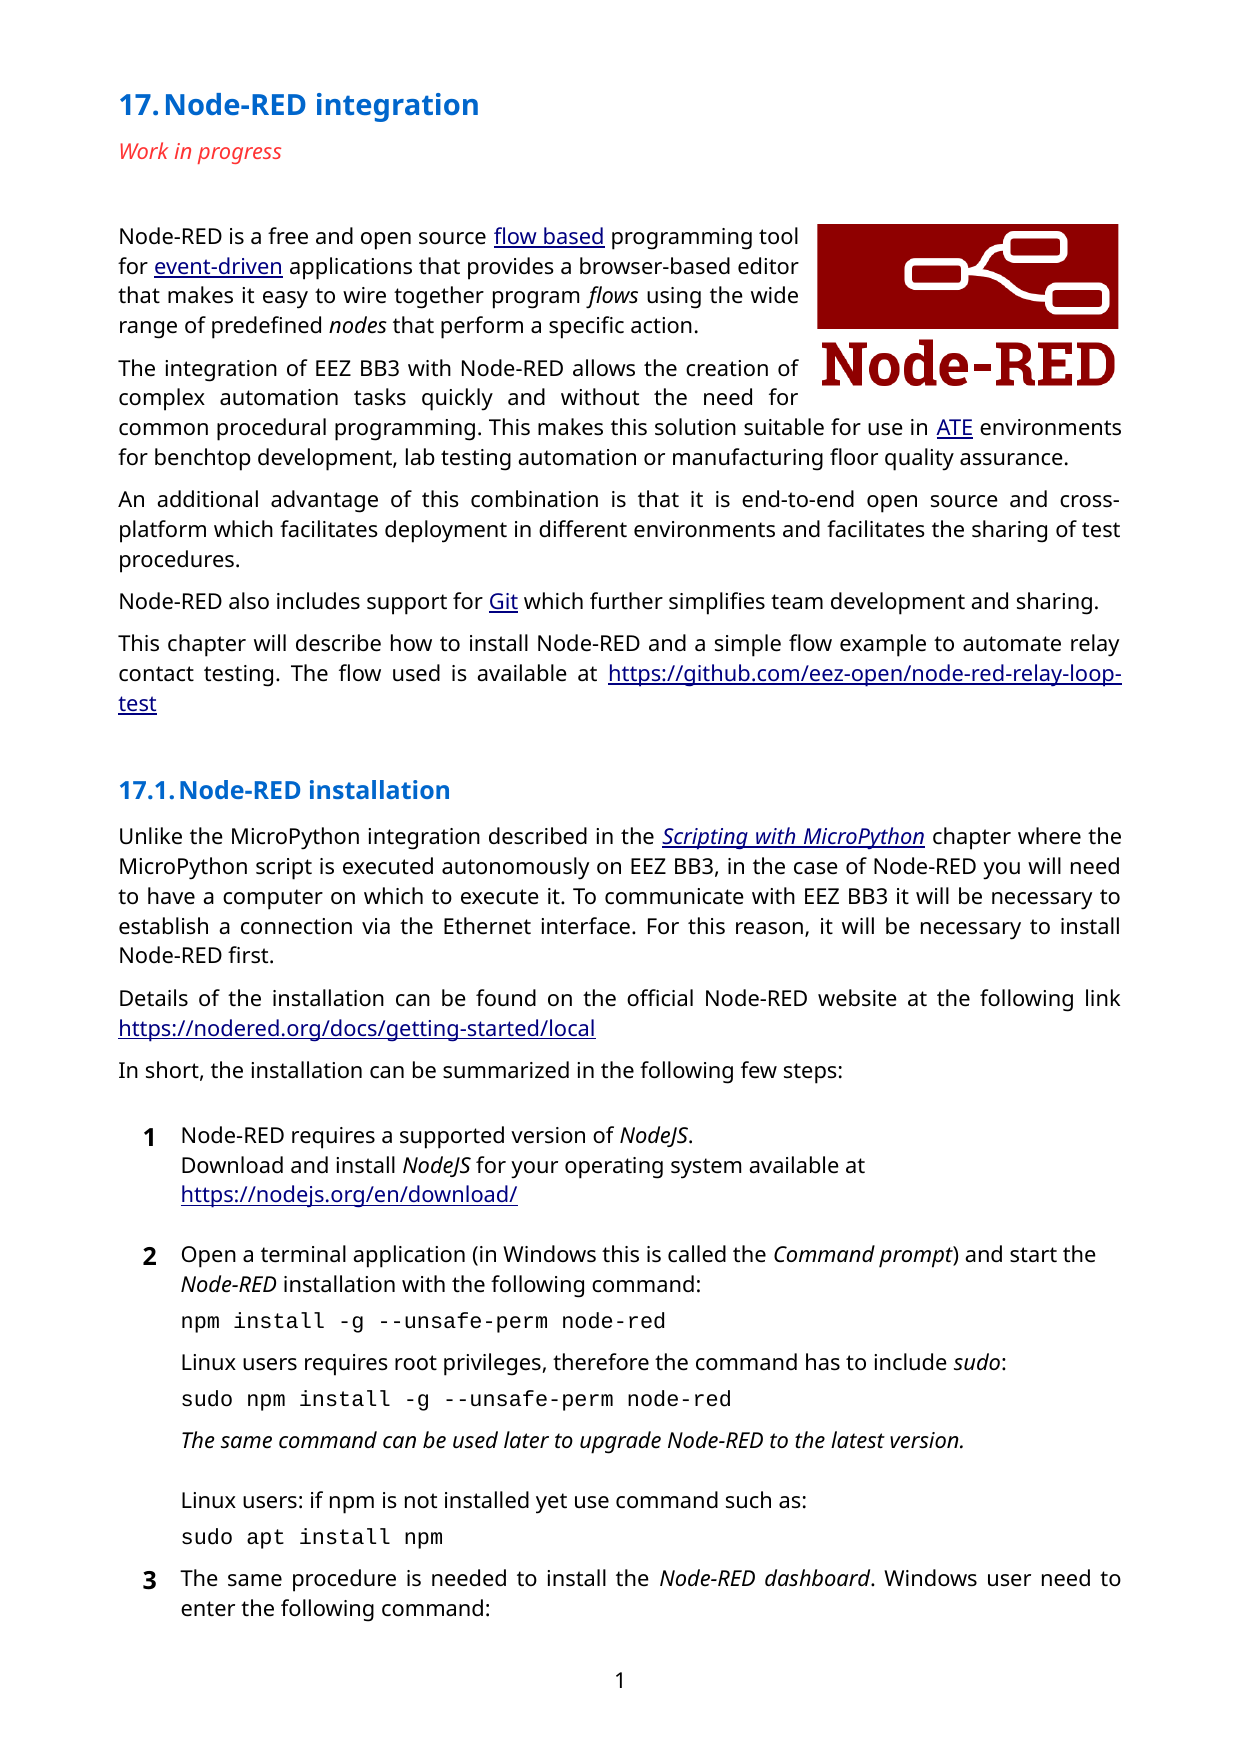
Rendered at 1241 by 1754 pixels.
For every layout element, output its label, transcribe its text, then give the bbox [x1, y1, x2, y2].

text Node-RED is a free and open source flow based programming tool for event-driven applications that provides a browser-based editor that makes it easy to wire together program flows using the wide range of predefined nodes that perform a specific action. [118, 221, 1122, 340]
subtitle Node-RED installation [118, 772, 1122, 807]
text An additional advantage of this combination is that it is end-to-end open source and cross-platform which facilitates deployment in different environments and facilitates the sharing of test procedures. [118, 484, 1122, 573]
text This chapter will describe how to install Node-RED and a simple flow example to automate relay contact testing. The flow used is available at https://github.com/eez-open/node-red-relay-loop-test [118, 628, 1122, 718]
table_cell Open a terminal application (in Windows this is called the Command prompt) and start the Node-RED installation with the following command: npm install -g --unsafe-perm node-red Linux users requires root privileges, therefore the command has to include sudo: sudo npm install -g --unsafe-perm node-red The same command can be used later to upgrade Node-RED to the latest version. Linux users: if npm is not installed yet use command such as: sudo apt install npm [180, 1239, 1122, 1563]
table_cell 2 [118, 1239, 180, 1563]
table_header Node-RED requires a supported version of NodeJS. Download and install NodeJS for your operating system available at https://nodejs.org/en/download/ [180, 1120, 1122, 1239]
table_cell The same procedure is needed to install the Node-RED dashboard. Windows user need to enter the following command: [180, 1563, 1122, 1622]
text Work in progress [118, 136, 1122, 166]
table_cell 3 [118, 1563, 180, 1622]
text Details of the installation can be found on the official Node-RED website at the following link https://nodered.org/docs/getting-started/local [118, 983, 1122, 1042]
text In short, the installation can be summarized in the following few steps: [118, 1055, 1122, 1085]
table_header 1 [118, 1120, 180, 1239]
picture [817, 224, 1119, 390]
text Unlike the MicroPython integration described in the Scripting with MicroPython chapter where the MicroPython script is executed autonomously on EEZ BB3, in the case of Node-RED you will need to have a computer on which to execute it. To communicate with EEZ BB3 it will be necessary to establish a connection via the Ethernet interface. For this reason, it will be necessary to install Node-RED first. [118, 821, 1122, 970]
subtitle Node-RED integration [118, 84, 1122, 124]
text The integration of EEZ BB3 with Node-RED allows the creation of complex automation tasks quickly and without the need for common procedural programming. This makes this solution suitable for use in ATE environments for benchtop development, lab testing automation or manufacturing floor quality assurance. [118, 352, 1122, 472]
text Node-RED also includes support for Git which further simplifies team development and sharing. [118, 586, 1122, 616]
